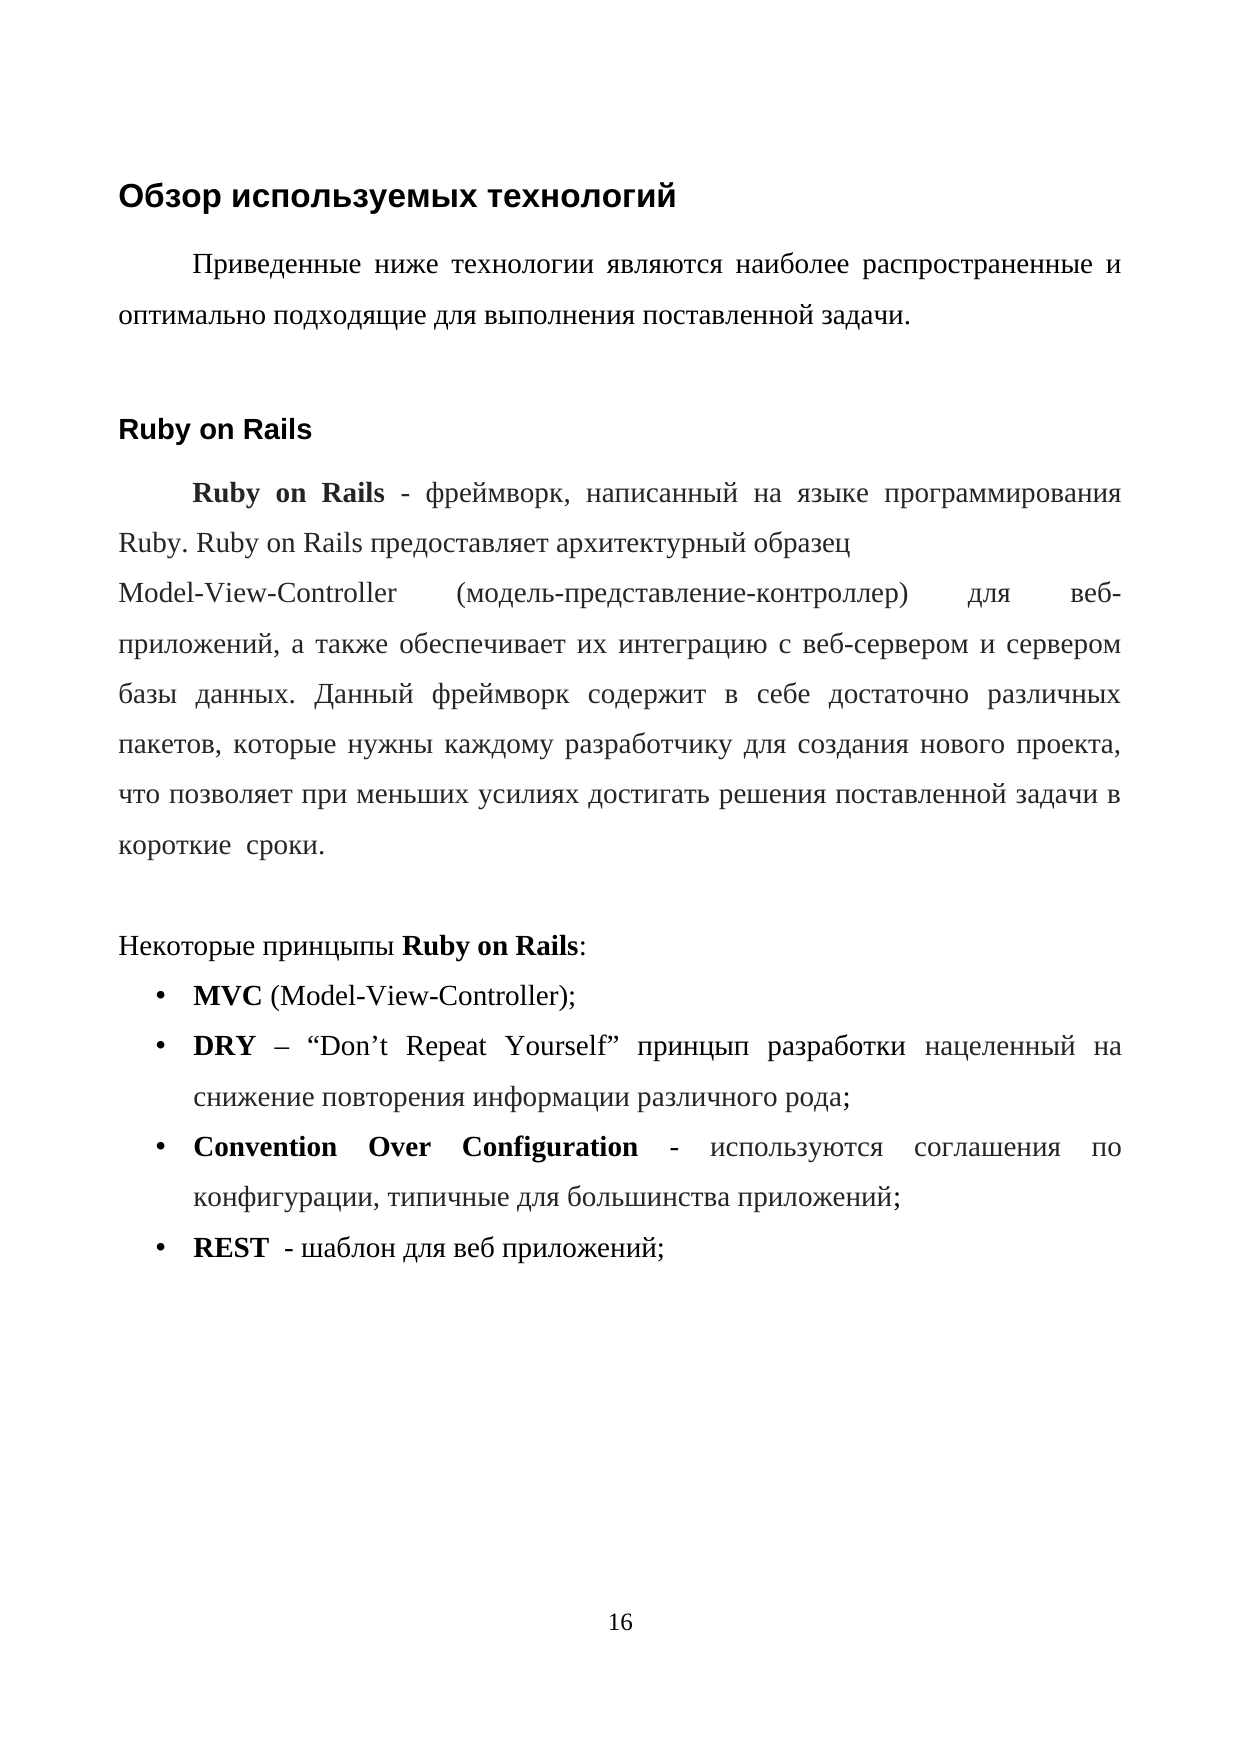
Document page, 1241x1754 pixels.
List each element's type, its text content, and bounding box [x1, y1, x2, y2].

subtitle Обзор используемых технологий [118, 176, 1122, 215]
list REST - шаблон для веб приложений; [156, 1230, 1122, 1263]
subtitle Ruby on Rails [118, 412, 1122, 446]
text Model-View-Controller (модель-представление-контроллер) для веб-приложений, а также обеспечивает их интеграцию с веб-сервером и сервером базы данных. Данный фреймворк содержит в себе достаточно различных пакетов, которые нужны каждому разработчику для создания нового проекта, что позволяет при меньших усилиях достигать решения поставленной задачи в короткие сроки. [118, 575, 1122, 861]
list Convention Over Configuration - используются соглашения по конфигурации, типичные для большинства приложений; [156, 1129, 1122, 1213]
text Некоторые принцыпы Ruby on Rails: [118, 928, 1122, 961]
text Ruby on Rails - фреймворк, написанный на языке программирования Ruby. Ruby on Rails предоставляет архитектурный образец [118, 475, 1122, 559]
list DRY – “Don’t Repeat Yourself” принцып разработки нацеленный на снижение повторения информации различного рода; [156, 1028, 1122, 1112]
list MVC (Model-View-Controller); [156, 978, 1122, 1012]
text Приведенные ниже технологии являются наиболее распространенные и оптимально подходящие для выполнения поставленной задачи. [118, 246, 1122, 330]
